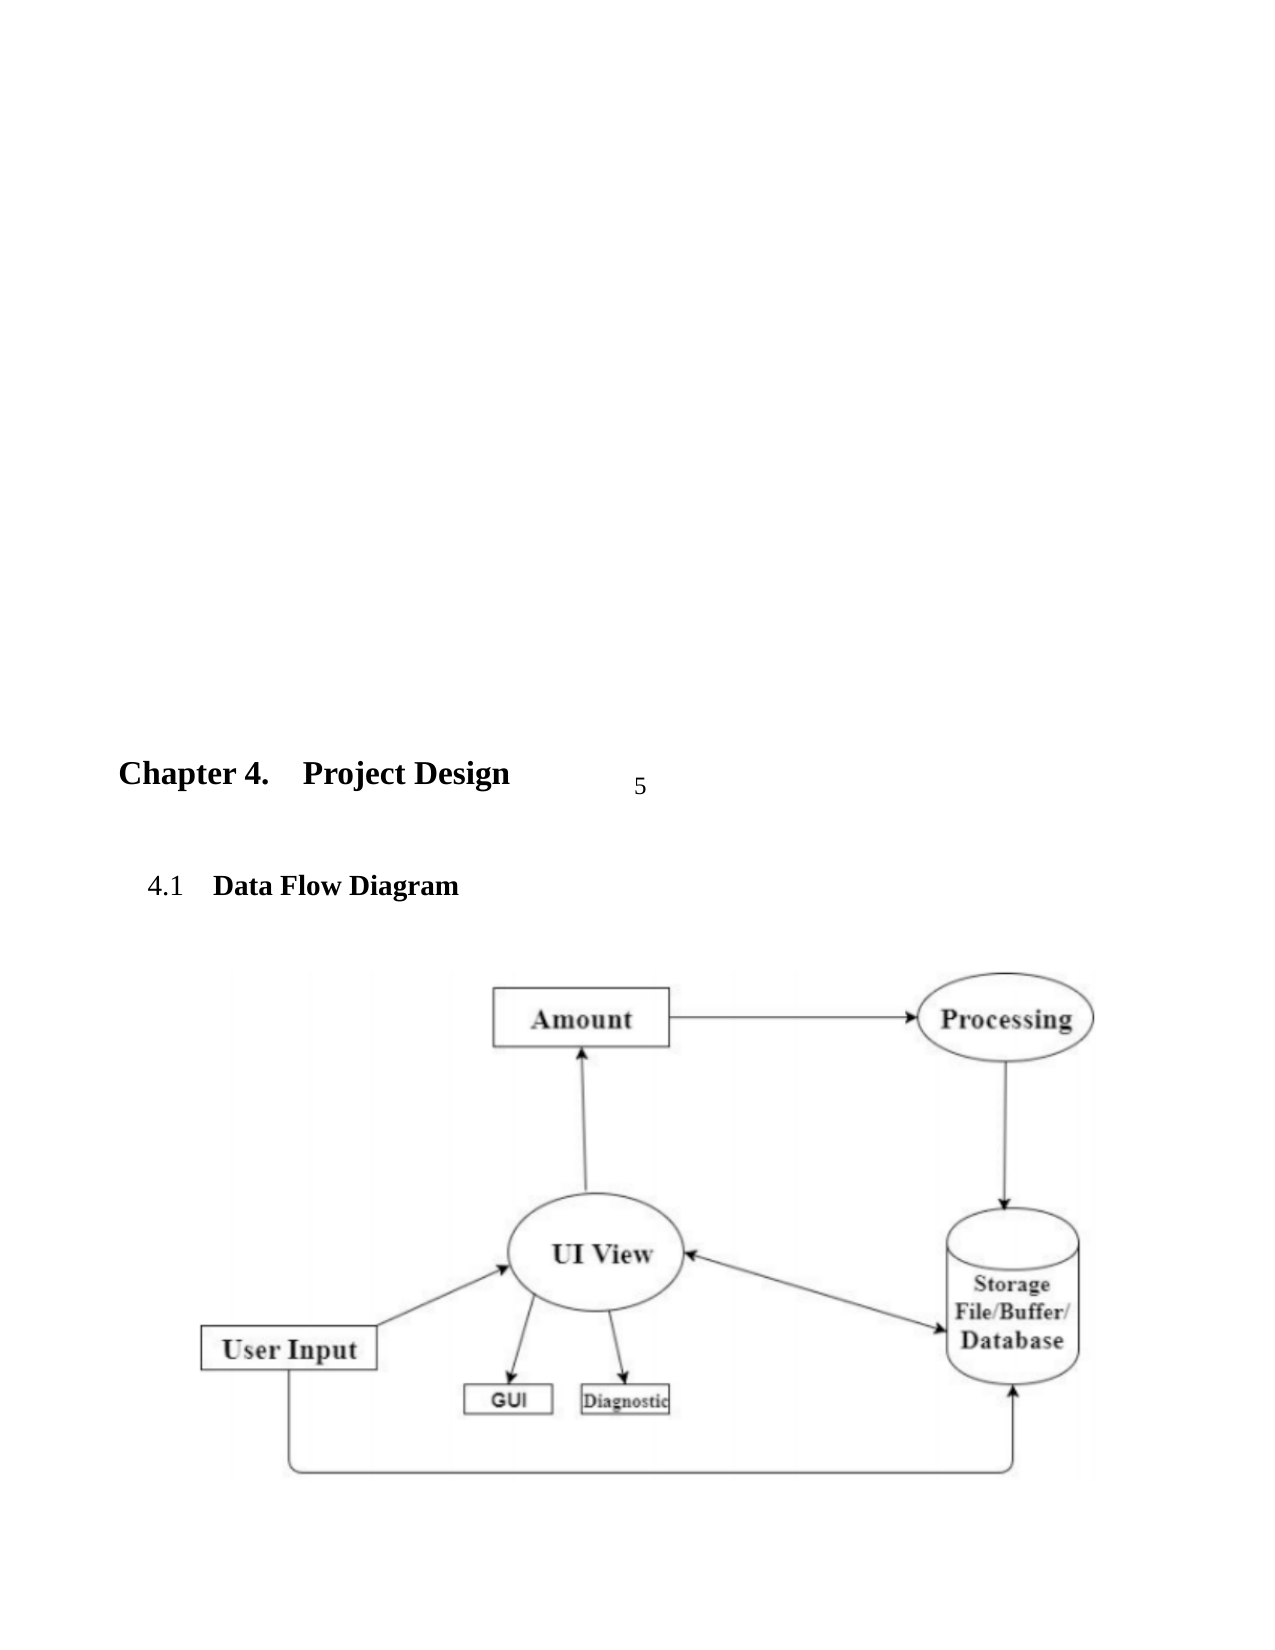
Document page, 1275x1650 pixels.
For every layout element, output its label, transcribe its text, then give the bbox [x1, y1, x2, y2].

text 4.1 Data Flow Diagram [118, 868, 1157, 901]
text Chapter 4. Project Design [118, 753, 1157, 791]
picture [118, 955, 1157, 1483]
